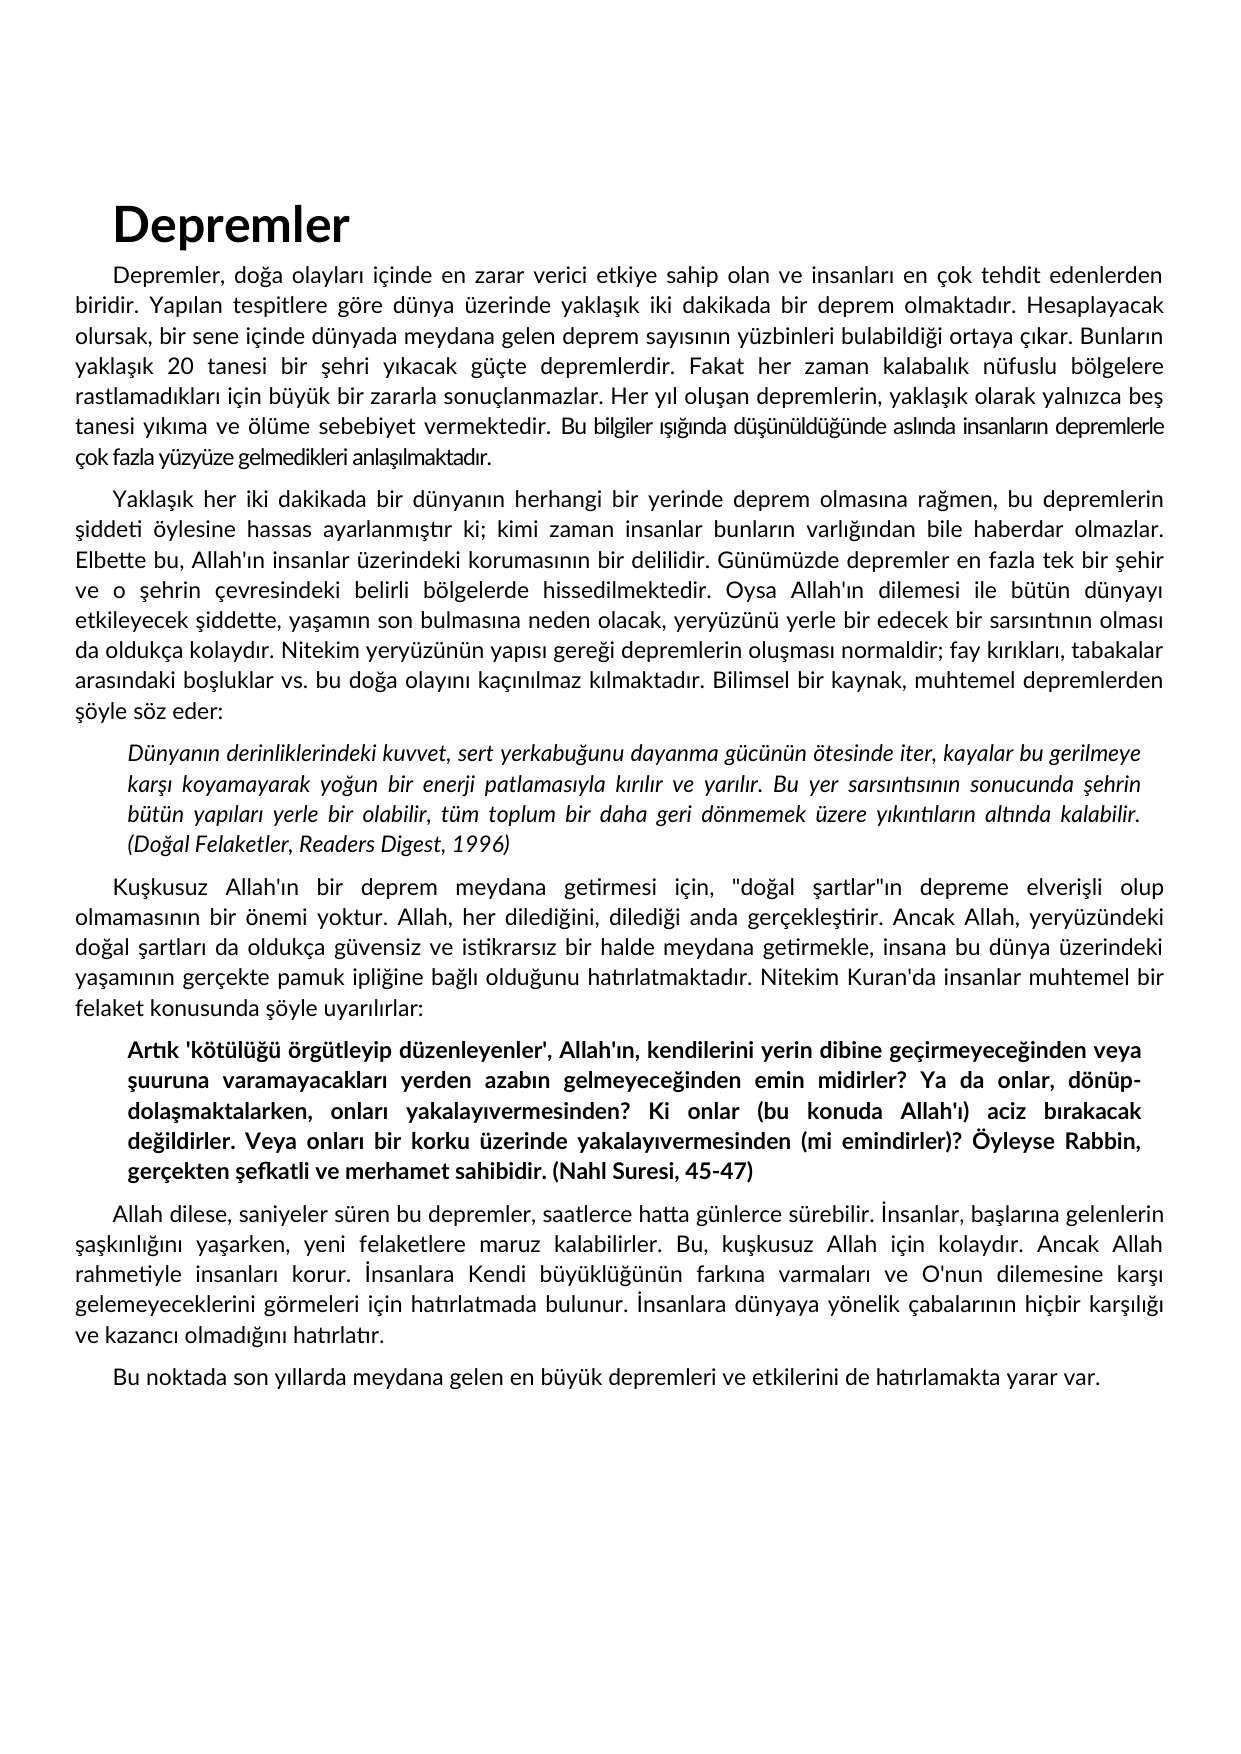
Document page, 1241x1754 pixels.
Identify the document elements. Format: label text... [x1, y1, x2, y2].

text Depremler, doğa olayları içinde en zarar verici etkiye sahip olan ve insanları en çok tehdit edenlerden biridir. Yapılan tespitlere göre dünya üzerinde yaklaşık iki dakikada bir deprem olmaktadır. Hesaplayacak olursak, bir sene içinde dünyada meydana gelen deprem sayısının yüzbinleri bulabildiği ortaya çıkar. Bunların yaklaşık 20 tanesi bir şehri yıkacak güçte depremlerdir. Fakat her zaman kalabalık nüfuslu bölgelere rastlamadıkları için büyük bir zararla sonuçlanmazlar. Her yıl oluşan depremlerin, yaklaşık olarak yalnızca beş tanesi yıkıma ve ölüme sebebiyet vermektedir. Bu bilgiler ışığında düşünüldüğünde aslında insanların depremlerle çok fazla yüzyüze gelmedikleri anlaşılmaktadır. [75, 261, 1165, 470]
text Bu noktada son yıllarda meydana gelen en büyük depremleri ve etkilerini de hatırlamakta yarar var. [75, 1363, 1165, 1391]
text Allah dilese, saniyeler süren bu depremler, saatlerce hatta günlerce sürebilir. İnsanlar, başlarına gelenlerin şaşkınlığını yaşarken, yeni felaketlere maruz kalabilirler. Bu, kuşkusuz Allah için kolaydır. Ancak Allah rahmetiyle insanları korur. İnsanlara Kendi büyüklüğünün farkına varmaları ve O'nun dilemesine karşı gelemeyeceklerini görmeleri için hatırlatmada bulunur. İnsanlara dünyaya yönelik çabalarının hiçbir karşılığı ve kazancı olmadığını hatırlatır. [75, 1199, 1165, 1348]
text Kuşkusuz Allah'ın bir deprem meydana getirmesi için, "doğal şartlar"ın depreme elverişli olup olmamasının bir önemi yoktur. Allah, her dilediğini, dilediği anda gerçekleştirir. Ancak Allah, yeryüzündeki doğal şartları da oldukça güvensiz ve istikrarsız bir halde meydana getirmekle, insana bu dünya üzerindeki yaşamının gerçekte pamuk ipliğine bağlı olduğunu hatırlatmaktadır. Nitekim Kuran'da insanlar muhtemel bir felaket konusunda şöyle uyarılırlar: [75, 872, 1165, 1021]
subtitle Depremler [112, 193, 1165, 253]
text Artık 'kötülüğü örgütleyip düzenleyenler', Allah'ın, kendilerini yerin dibine geçirmeyeceğinden veya şuuruna varamayacakları yerden azabın gelmeyeceğinden emin midirler? Ya da onlar, dönüp-dolaşmaktalarken, onları yakalayıvermesinden? Ki onlar (bu konuda Allah'ı) aciz bırakacak değildirler. Veya onları bir korku üzerinde yakalayıvermesinden (mi emindirler)? Öyleyse Rabbin, gerçekten şefkatli ve merhamet sahibidir. (Nahl Suresi, 45-47) [127, 1036, 1143, 1184]
text Dünyanın derinliklerindeki kuvvet, sert yerkabuğunu dayanma gücünün ötesinde iter, kayalar bu gerilmeye karşı koyamayarak yoğun bir enerji patlamasıyla kırılır ve yarılır. Bu yer sarsıntısının sonucunda şehrin bütün yapıları yerle bir olabilir, tüm toplum bir daha geri dönmemek üzere yıkıntıların altında kalabilir. (Doğal Felaketler, Readers Digest, 1996) [127, 739, 1143, 857]
text Yaklaşık her iki dakikada bir dünyanın herhangi bir yerinde deprem olmasına rağmen, bu depremlerin şiddeti öylesine hassas ayarlanmıştır ki; kimi zaman insanlar bunların varlığından bile haberdar olmazlar. Elbette bu, Allah'ın insanlar üzerindeki korumasının bir delilidir. Günümüzde depremler en fazla tek bir şehir ve o şehrin çevresindeki belirli bölgelerde hissedilmektedir. Oysa Allah'ın dilemesi ile bütün dünyayı etkileyecek şiddette, yaşamın son bulmasına neden olacak, yeryüzünü yerle bir edecek bir sarsıntının olması da oldukça kolaydır. Nitekim yeryüzünün yapısı gereği depremlerin oluşması normaldir; fay kırıkları, tabakalar arasındaki boşluklar vs. bu doğa olayını kaçınılmaz kılmaktadır. Bilimsel bir kaynak, muhtemel depremlerden şöyle söz eder: [75, 485, 1165, 724]
